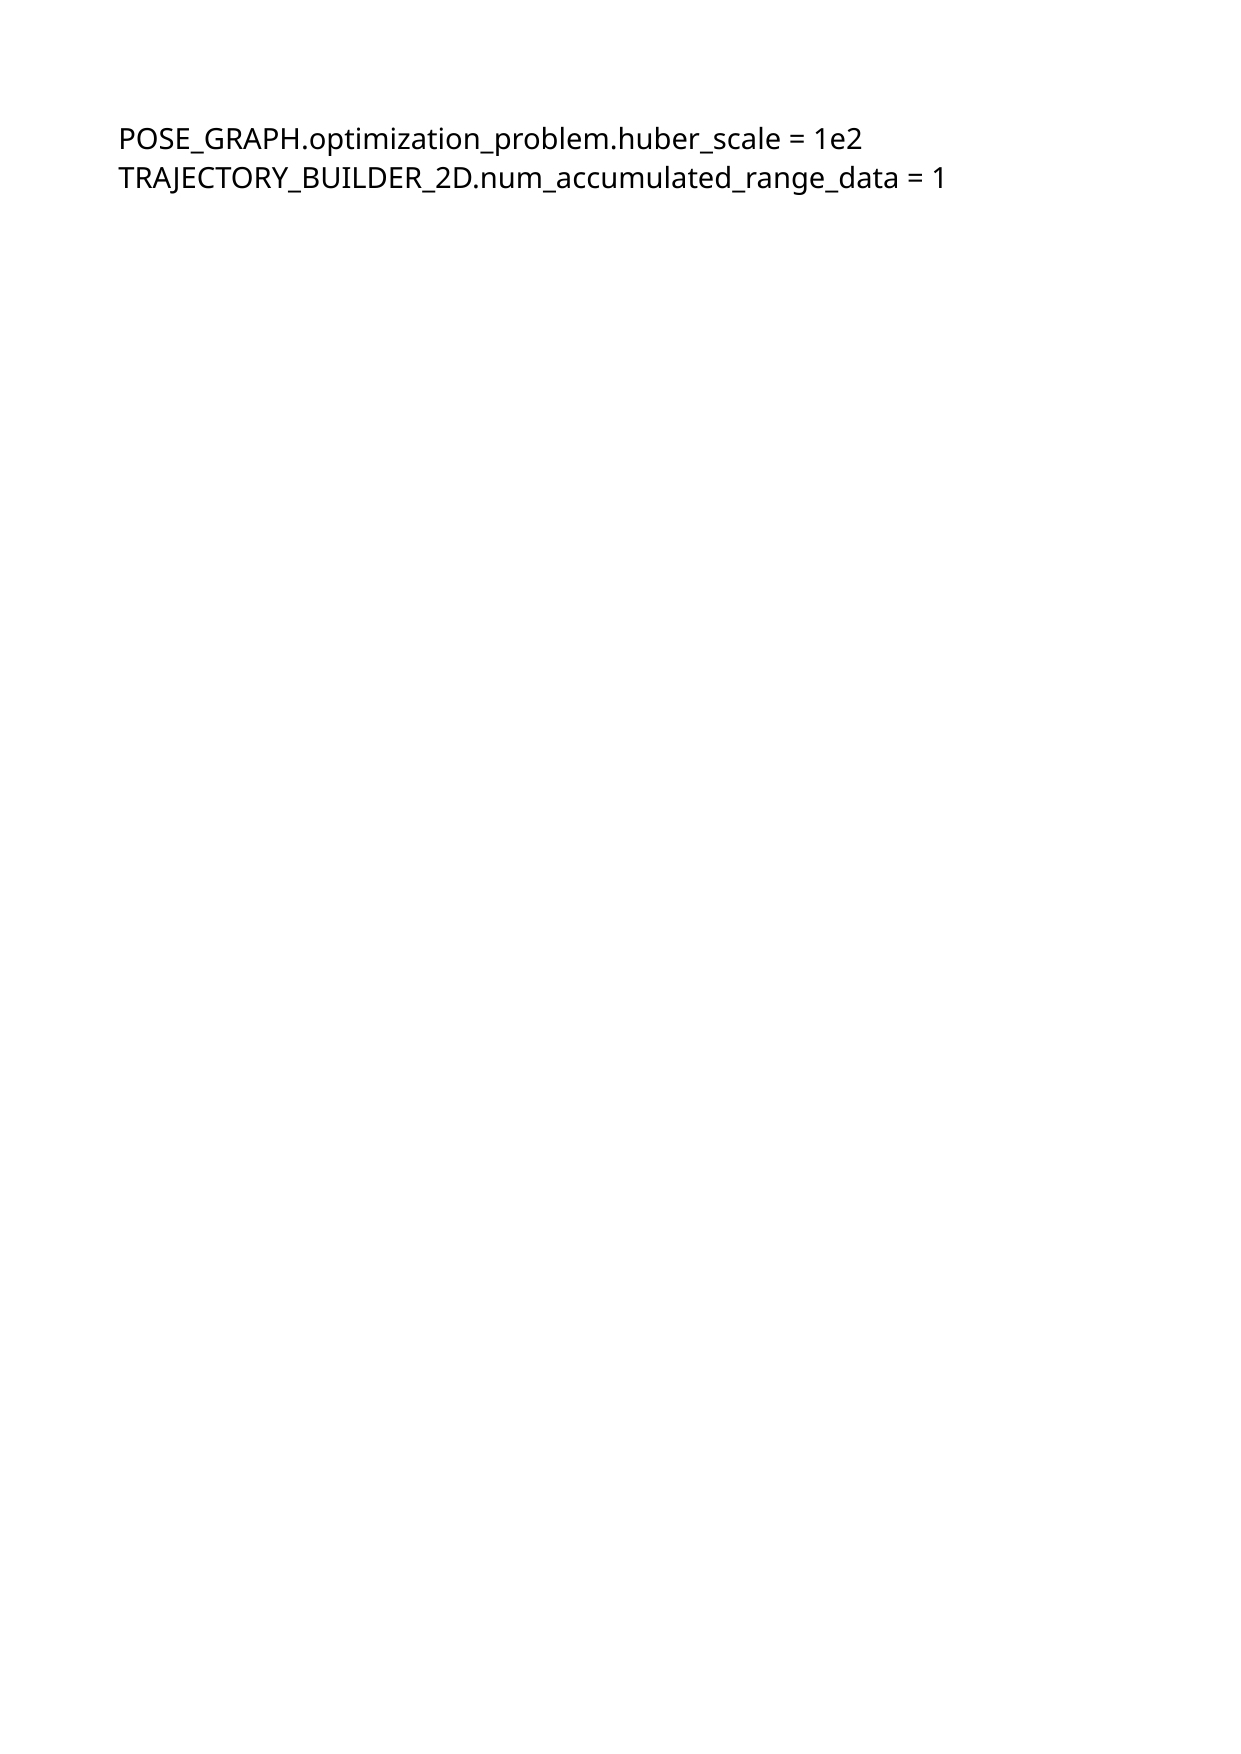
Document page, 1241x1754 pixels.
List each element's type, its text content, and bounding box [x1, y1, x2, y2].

text POSE_GRAPH.optimization_problem.huber_scale = 1e2 [118, 118, 1122, 158]
text TRAJECTORY_BUILDER_2D.num_accumulated_range_data = 1 [118, 158, 1122, 197]
